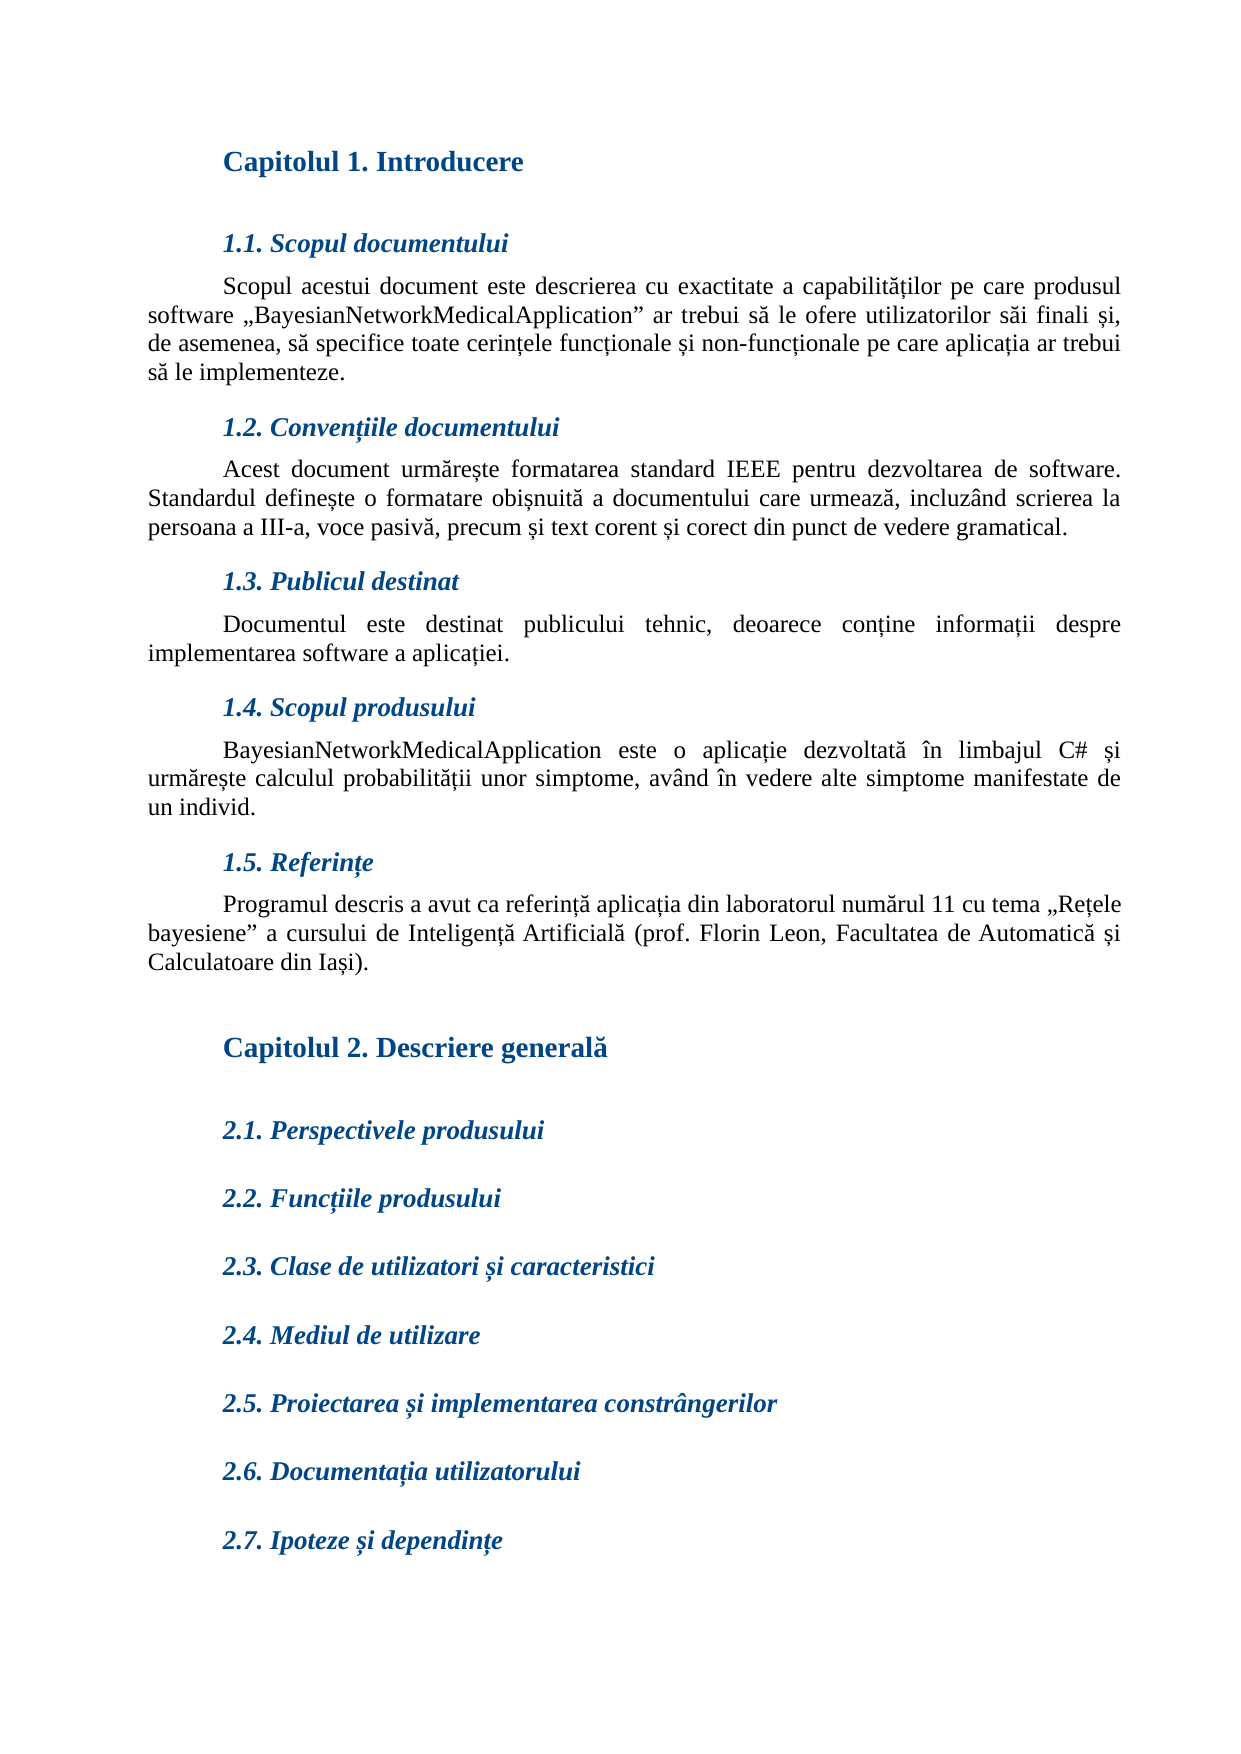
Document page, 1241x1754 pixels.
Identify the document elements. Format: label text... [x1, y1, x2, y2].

subtitle Publicul destinat [223, 565, 1122, 597]
subtitle Perspectivele produsului [223, 1114, 1122, 1145]
text BayesianNetworkMedicalApplication este o aplicație dezvoltată în limbajul C# și urmărește calculul probabilității unor simptome, având în vedere alte simptome manifestate de un individ. [148, 735, 1122, 821]
subtitle Scopul produsului [223, 691, 1122, 722]
subtitle Proiectarea și implementarea constrângerilor [223, 1387, 1122, 1418]
subtitle Ipoteze și dependințe [223, 1524, 1122, 1555]
text Programul descris a avut ca referință aplicația din laboratorul numărul 11 cu tema „Rețele bayesiene” a cursului de Inteligență Artificială (prof. Florin Leon, Facultatea de Automatică și Calculatoare din Iași). [148, 889, 1122, 976]
subtitle Mediul de utilizare [223, 1319, 1122, 1350]
subtitle Funcțiile produsului [223, 1182, 1122, 1213]
subtitle Clase de utilizatori și caracteristici [223, 1250, 1122, 1282]
subtitle Scopul documentului [223, 227, 1122, 259]
subtitle Documentația utilizatorului [223, 1455, 1122, 1487]
text Scopul acestui document este descrierea cu exactitate a capabilităților pe care produsul software „BayesianNetworkMedicalApplication” ar trebui să le ofere utilizatorilor săi finali și, de asemenea, să specifice toate cerințele funcționale și non-funcționale pe care aplicația ar trebui să le implementeze. [148, 271, 1122, 386]
subtitle Introducere [148, 144, 1122, 177]
text Acest document urmărește formatarea standard IEEE pentru dezvoltarea de software. Standardul definește o formatare obișnuită a documentului care urmează, incluzând scrierea la persoana a III-a, voce pasivă, precum și text corent și corect din punct de vedere gramatical. [148, 454, 1122, 541]
subtitle Convențiile documentului [223, 411, 1122, 442]
subtitle Descriere generală [148, 1030, 1122, 1063]
text Documentul este destinat publicului tehnic, deoarece conține informații despre implementarea software a aplicației. [148, 609, 1122, 666]
subtitle Referințe [223, 846, 1122, 877]
